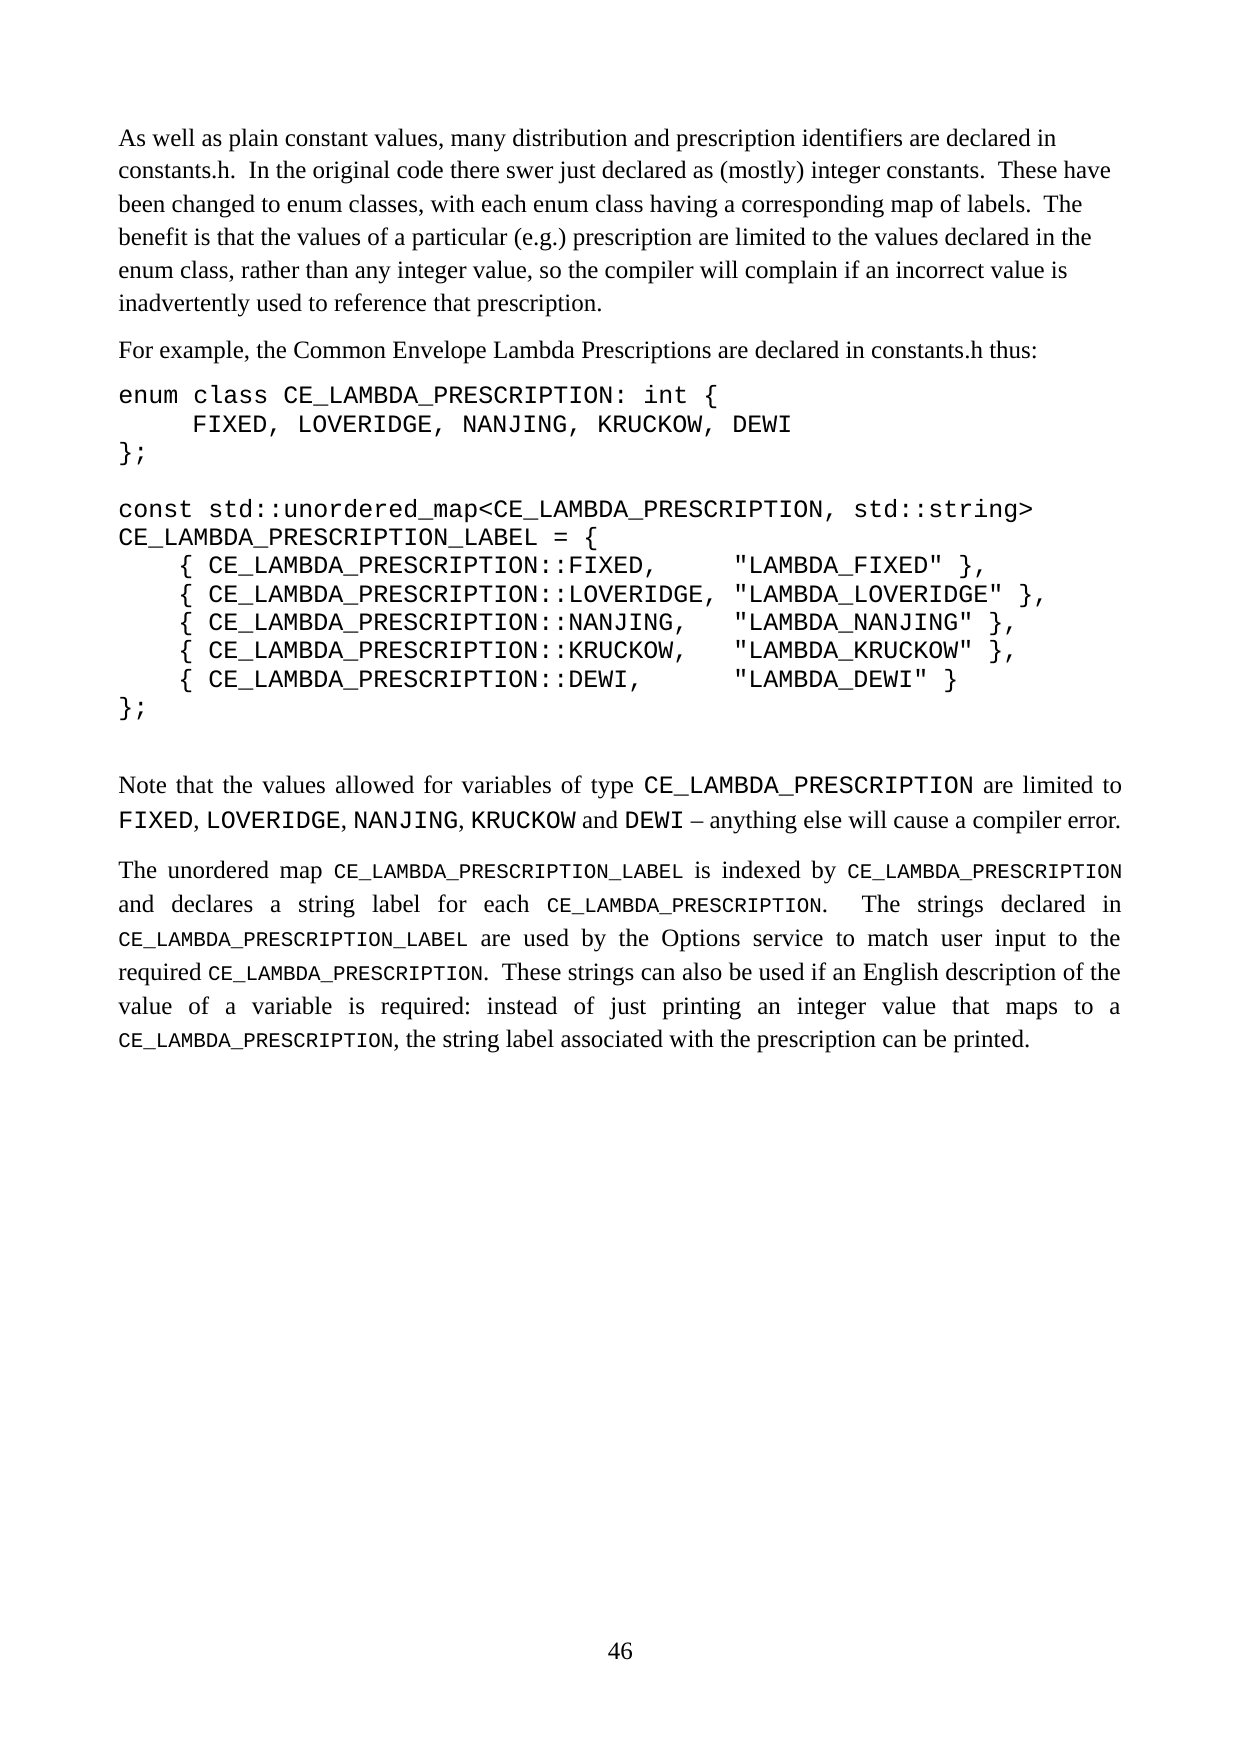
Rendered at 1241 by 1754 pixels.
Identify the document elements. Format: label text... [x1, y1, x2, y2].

text As well as plain constant values, many distribution and prescription identifiers are declared in constants.h. In the original code there swer just declared as (mostly) integer constants. These have been changed to enum classes, with each enum class having a corresponding map of labels. The benefit is that the values of a particular (e.g.) prescription are limited to the values declared in the enum class, rather than any integer value, so the compiler will complain if an incorrect value is inadvertently used to reference that prescription. [118, 123, 1122, 316]
text For example, the Common Envelope Lambda Prescriptions are declared in constants.h thus: [118, 335, 1122, 364]
text }; [118, 439, 1122, 468]
text { CE_LAMBDA_PRESCRIPTION::KRUCKOW, "LAMBDA_KRUCKOW" }, [118, 638, 1122, 666]
text }; [118, 694, 1122, 723]
text The unordered map CE_LAMBDA_PRESCRIPTION_LABEL is indexed by CE_LAMBDA_PRESCRIPTION and declares a string label for each CE_LAMBDA_PRESCRIPTION. The strings declared in CE_LAMBDA_PRESCRIPTION_LABEL are used by the Options service to match user input to the required CE_LAMBDA_PRESCRIPTION. These strings can also be used if an English description of the value of a variable is required: instead of just printing an integer value that maps to a CE_LAMBDA_PRESCRIPTION, the string label associated with the prescription can be printed. [118, 856, 1122, 1054]
text const std::unordered_map<CE_LAMBDA_PRESCRIPTION, std::string> CE_LAMBDA_PRESCRIPTION_LABEL = { [118, 496, 1122, 553]
text Note that the values allowed for variables of type CE_LAMBDA_PRESCRIPTION are limited to FIXED, LOVERIDGE, NANJING, KRUCKOW and DEWI – anything else will cause a compiler error. [118, 771, 1122, 836]
text FIXED, LOVERIDGE, NANJING, KRUCKOW, DEWI [118, 411, 1122, 439]
text { CE_LAMBDA_PRESCRIPTION::LOVERIDGE, "LAMBDA_LOVERIDGE" }, [118, 581, 1122, 609]
text { CE_LAMBDA_PRESCRIPTION::FIXED, "LAMBDA_FIXED" }, [118, 553, 1122, 581]
text enum class CE_LAMBDA_PRESCRIPTION: int { [118, 383, 1122, 411]
text { CE_LAMBDA_PRESCRIPTION::DEWI, "LAMBDA_DEWI" } [118, 666, 1122, 694]
text { CE_LAMBDA_PRESCRIPTION::NANJING, "LAMBDA_NANJING" }, [118, 609, 1122, 638]
